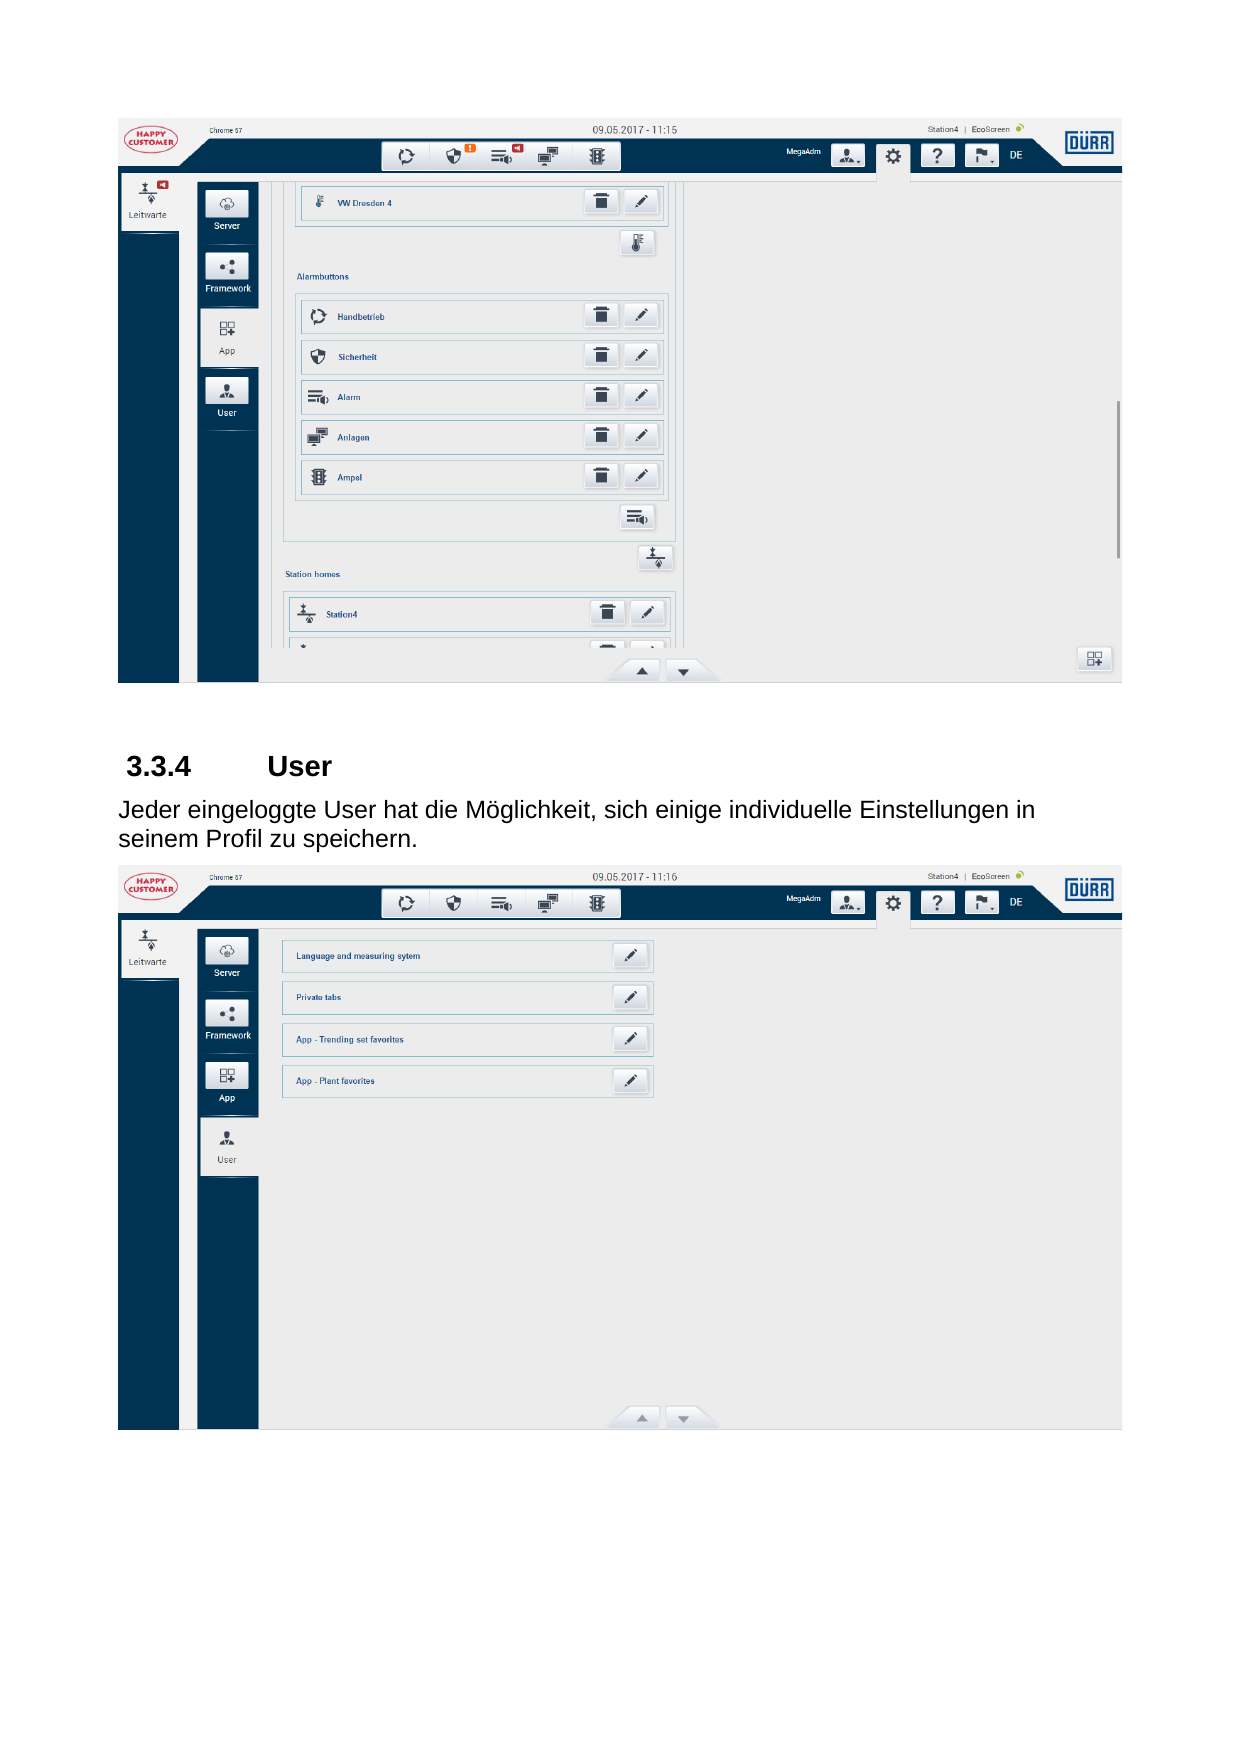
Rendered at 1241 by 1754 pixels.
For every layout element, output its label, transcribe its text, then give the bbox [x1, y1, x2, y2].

text Jeder eingeloggte User hat die Möglichkeit, sich einige individuelle Einstellungen in seinem Profil zu speichern. [118, 795, 1122, 853]
subtitle User [118, 749, 1122, 783]
picture [118, 118, 1123, 683]
picture [118, 865, 1123, 1430]
